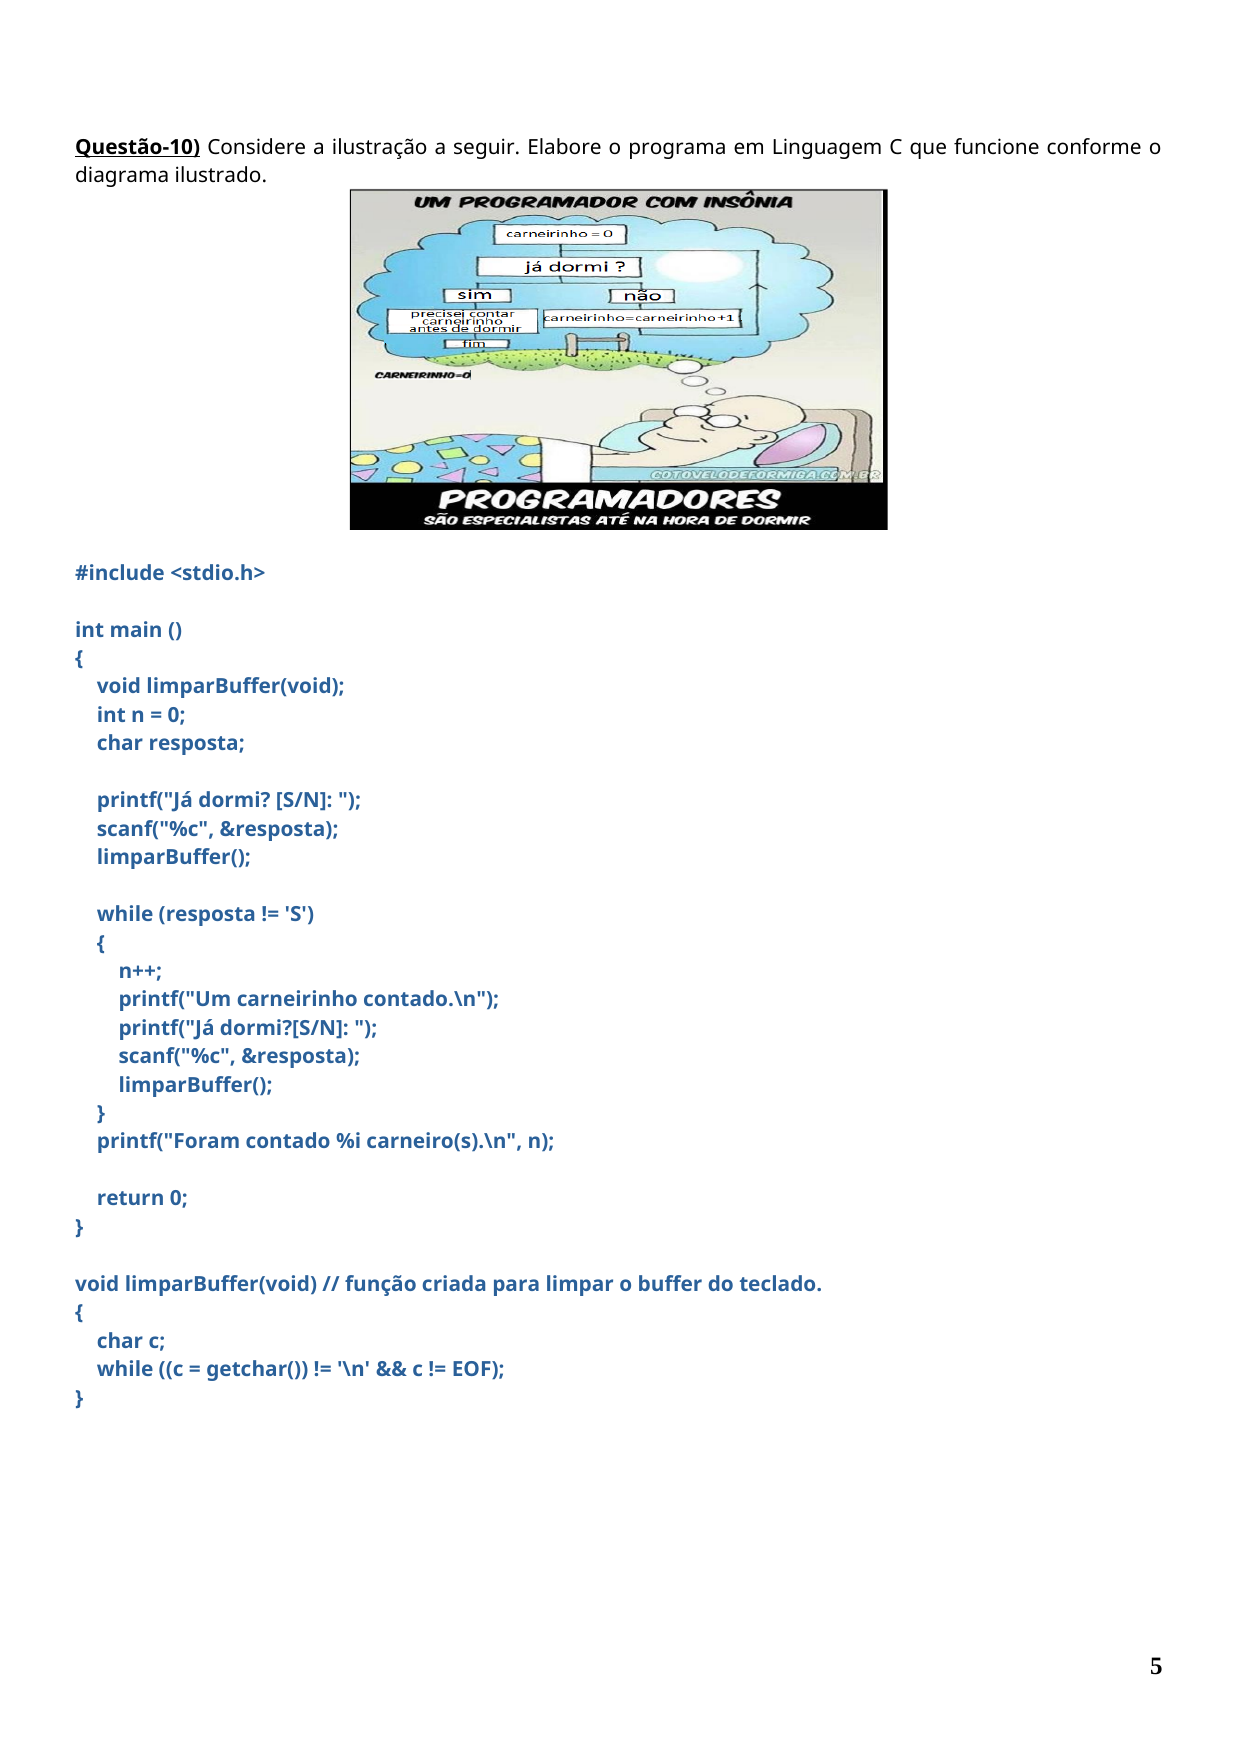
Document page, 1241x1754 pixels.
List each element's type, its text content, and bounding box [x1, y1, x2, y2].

text limparBuffer(); [75, 842, 1162, 871]
text } [75, 1212, 1162, 1240]
text void limparBuffer(void); [75, 672, 1162, 700]
text char resposta; [75, 728, 1162, 757]
text printf("Já dormi? [S/N]: "); [75, 785, 1162, 814]
text n++; [75, 956, 1162, 984]
text printf("Um carneirinho contado.\n"); [75, 984, 1162, 1013]
picture [349, 188, 888, 530]
text } [75, 1098, 1162, 1127]
text while ((c = getchar()) != '\n' && c != EOF); [75, 1354, 1162, 1383]
text scanf("%c", &resposta); [75, 1041, 1162, 1070]
text { [75, 1297, 1162, 1326]
text return 0; [75, 1183, 1162, 1212]
text limparBuffer(); [75, 1070, 1162, 1098]
text Questão-10) Considere a ilustração a seguir. Elabore o programa em Linguagem C que funcione conforme o diagrama ilustrado. [75, 132, 1162, 189]
text int main () [75, 615, 1162, 643]
text #include <stdio.h> [75, 558, 1162, 586]
text void limparBuffer(void) // função criada para limpar o buffer do teclado. [75, 1269, 1162, 1297]
text int n = 0; [75, 700, 1162, 728]
text { [75, 643, 1162, 672]
text printf("Já dormi?[S/N]: "); [75, 1013, 1162, 1041]
text scanf("%c", &resposta); [75, 814, 1162, 842]
text while (resposta != 'S') [75, 899, 1162, 928]
text } [75, 1383, 1162, 1411]
text { [75, 928, 1162, 956]
text char c; [75, 1326, 1162, 1354]
text printf("Foram contado %i carneiro(s).\n", n); [75, 1127, 1162, 1155]
